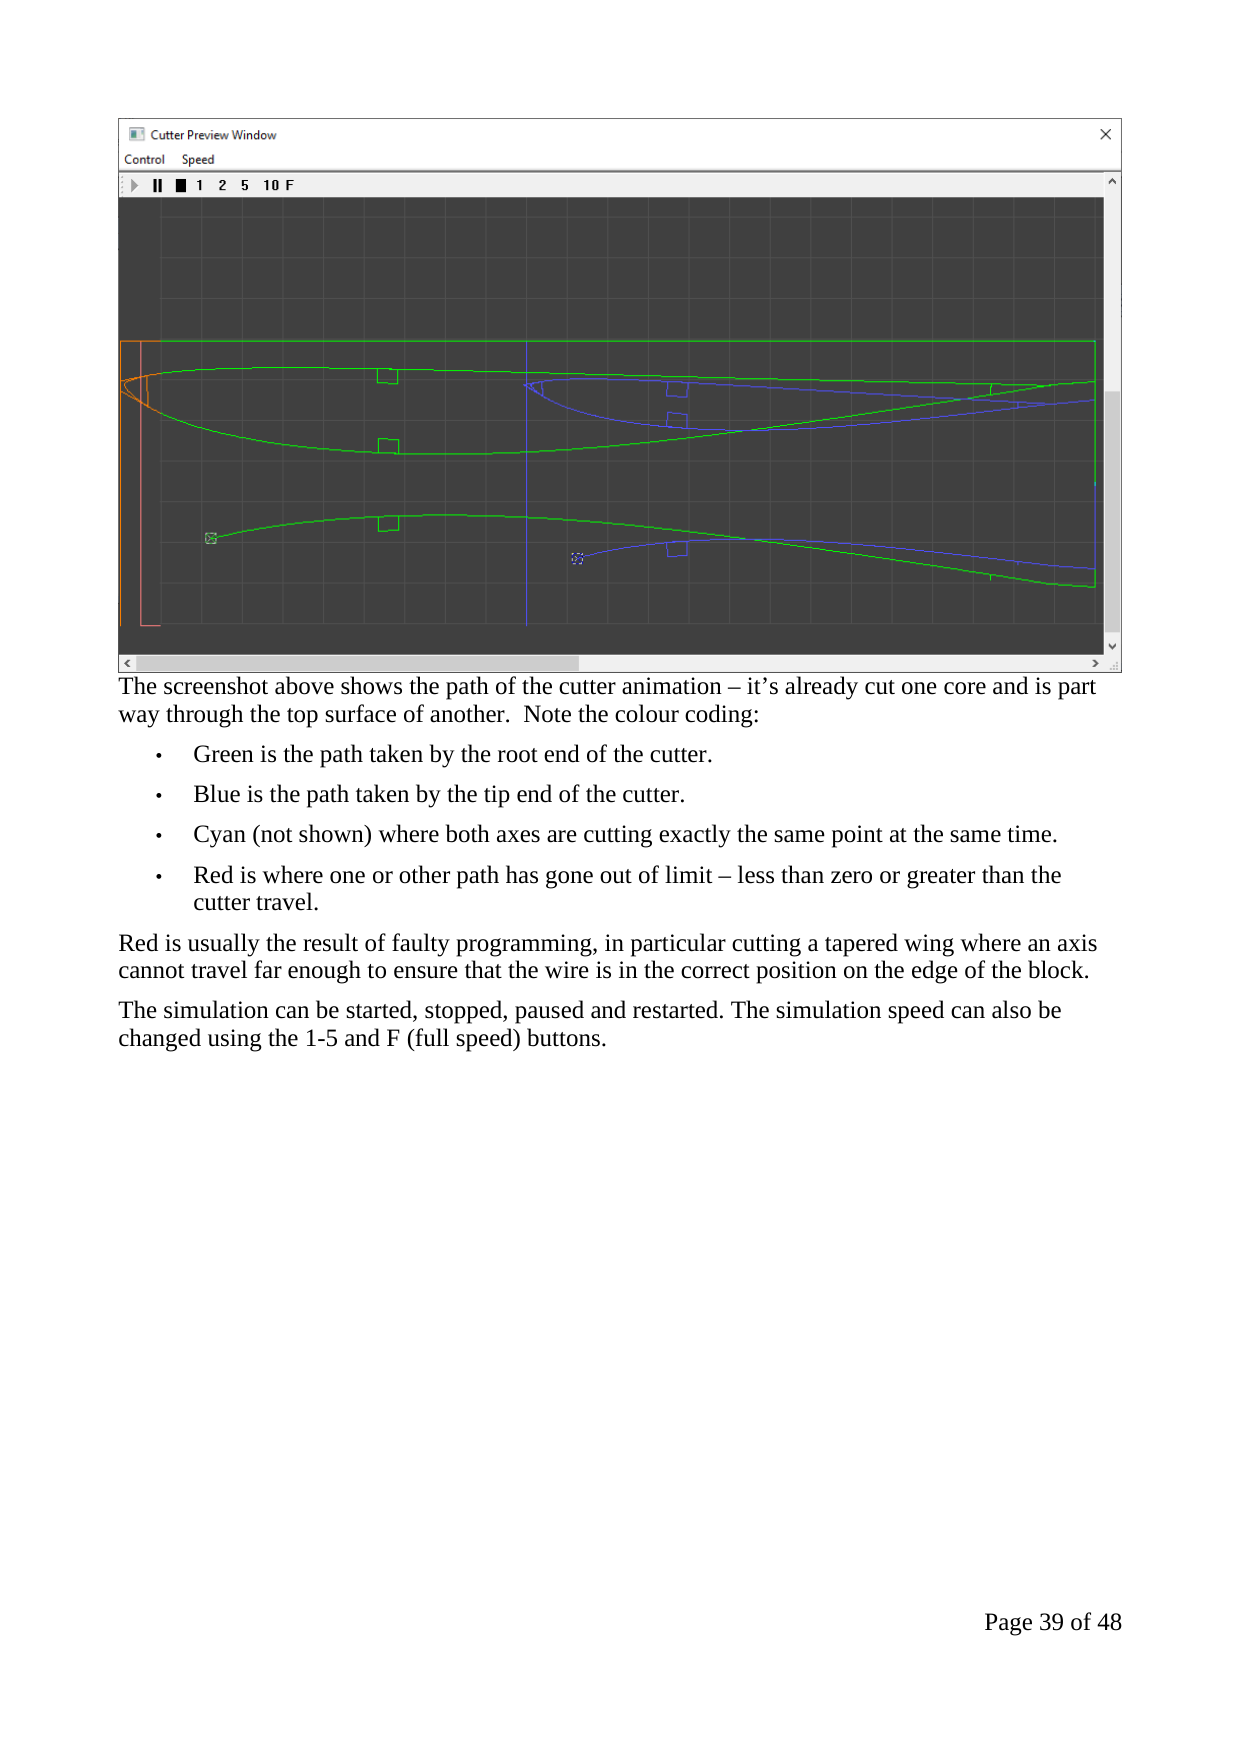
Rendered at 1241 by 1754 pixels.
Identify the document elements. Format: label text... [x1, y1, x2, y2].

list Cyan (not shown) where both axes are cutting exactly the same point at the same time. [156, 821, 1122, 848]
list Blue is the path taken by the tip end of the cutter. [156, 780, 1122, 808]
list Green is the path taken by the root end of the cutter. [156, 740, 1122, 768]
text The simulation can be started, stopped, paused and restarted. The simulation speed can also be changed using the 1-5 and F (full speed) buttons. [118, 997, 1122, 1052]
text Red is usually the result of faulty programming, in particular cutting a tapered wing where an axis cannot travel far enough to ensure that the wire is in the correct position on the edge of the block. [118, 929, 1122, 984]
picture [118, 118, 1122, 673]
list Red is where one or other path has gone out of limit – less than zero or greater than the cutter travel. [156, 861, 1122, 916]
text The screenshot above shows the path of the cutter animation – it’s already cut one core and is part way through the top surface of another. Note the colour coding: [118, 673, 1122, 728]
